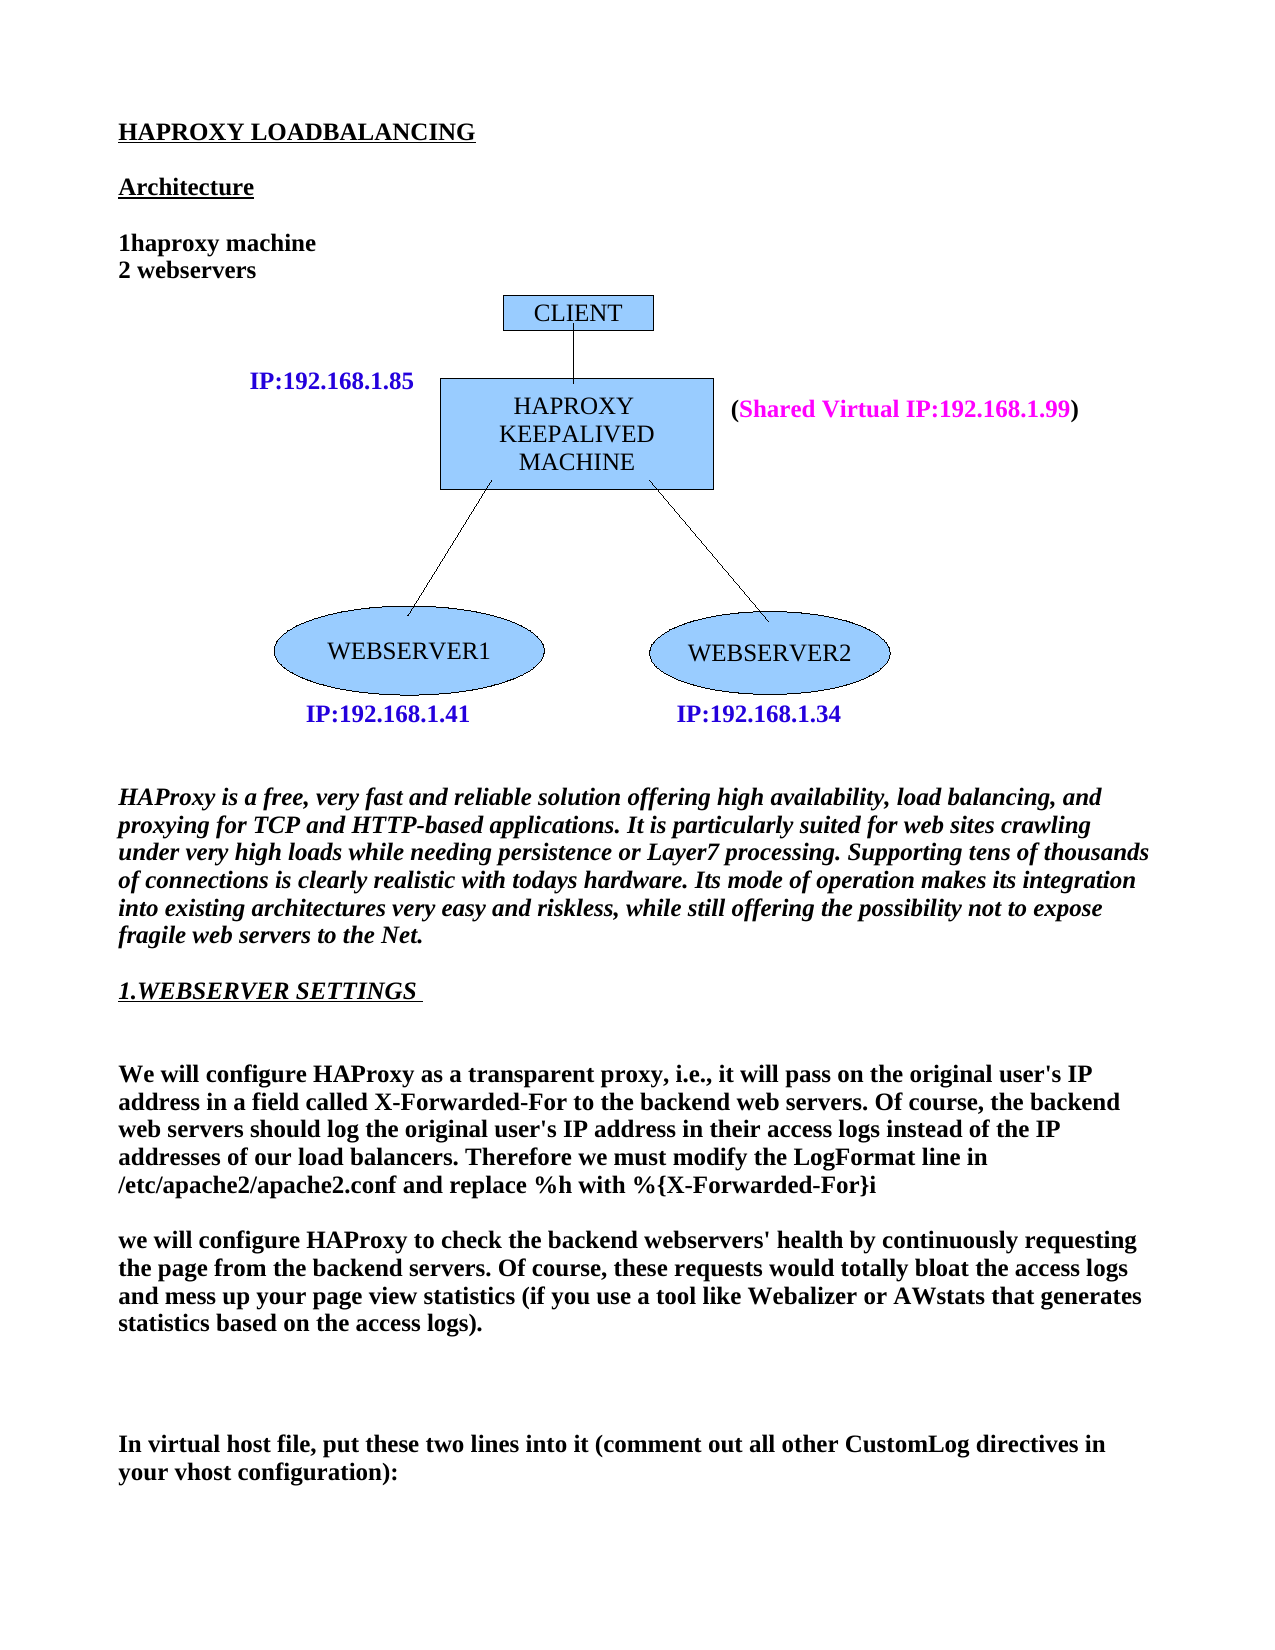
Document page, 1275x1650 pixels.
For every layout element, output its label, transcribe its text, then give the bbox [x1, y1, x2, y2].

text Architecture [118, 173, 1157, 201]
text We will configure HAProxy as a transparent proxy, i.e., it will pass on the original user's IP address in a field called X-Forwarded-For to the backend web servers. Of course, the backend web servers should log the original user's IP address in their access logs instead of the IP addresses of our load balancers. Therefore we must modify the LogFormat line in /etc/apache2/apache2.conf and replace %h with %{X-Forwarded-For}i [118, 1060, 1157, 1199]
text 1.WEBSERVER SETTINGS [118, 977, 1157, 1005]
text [118, 395, 440, 423]
text IP:192.168.1.85 [118, 367, 573, 395]
text we will configure HAProxy to check the backend webservers' health by continuously requesting the page from the backend servers. Of course, these requests would totally bloat the access logs and mess up your page view statistics (if you use a tool like Webalizer or AWstats that generates statistics based on the access logs). [118, 1226, 1157, 1337]
text [574, 367, 1157, 395]
text IP:192.168.1.41 IP:192.168.1.34 [118, 700, 1157, 728]
text HAProxy is a free, very fast and reliable solution offering high availability, load balancing, and proxying for TCP and HTTP-based applications. It is particularly suited for web sites crawling under very high loads while needing persistence or Layer7 processing. Supporting tens of thousands of connections is clearly realistic with todays hardware. Its mode of operation makes its integration into existing architectures very easy and riskless, while still offering the possibility not to expose fragile web servers to the Net. [118, 783, 1157, 949]
text HAPROXY LOADBALANCING [118, 118, 1157, 146]
text 1haproxy machine [118, 229, 1157, 257]
text (Shared Virtual IP:192.168.1.99) [714, 395, 1157, 423]
text In virtual host file, put these two lines into it (comment out all other CustomLog directives in your vhost configuration): [118, 1430, 1157, 1486]
text 2 webservers [118, 257, 1157, 284]
